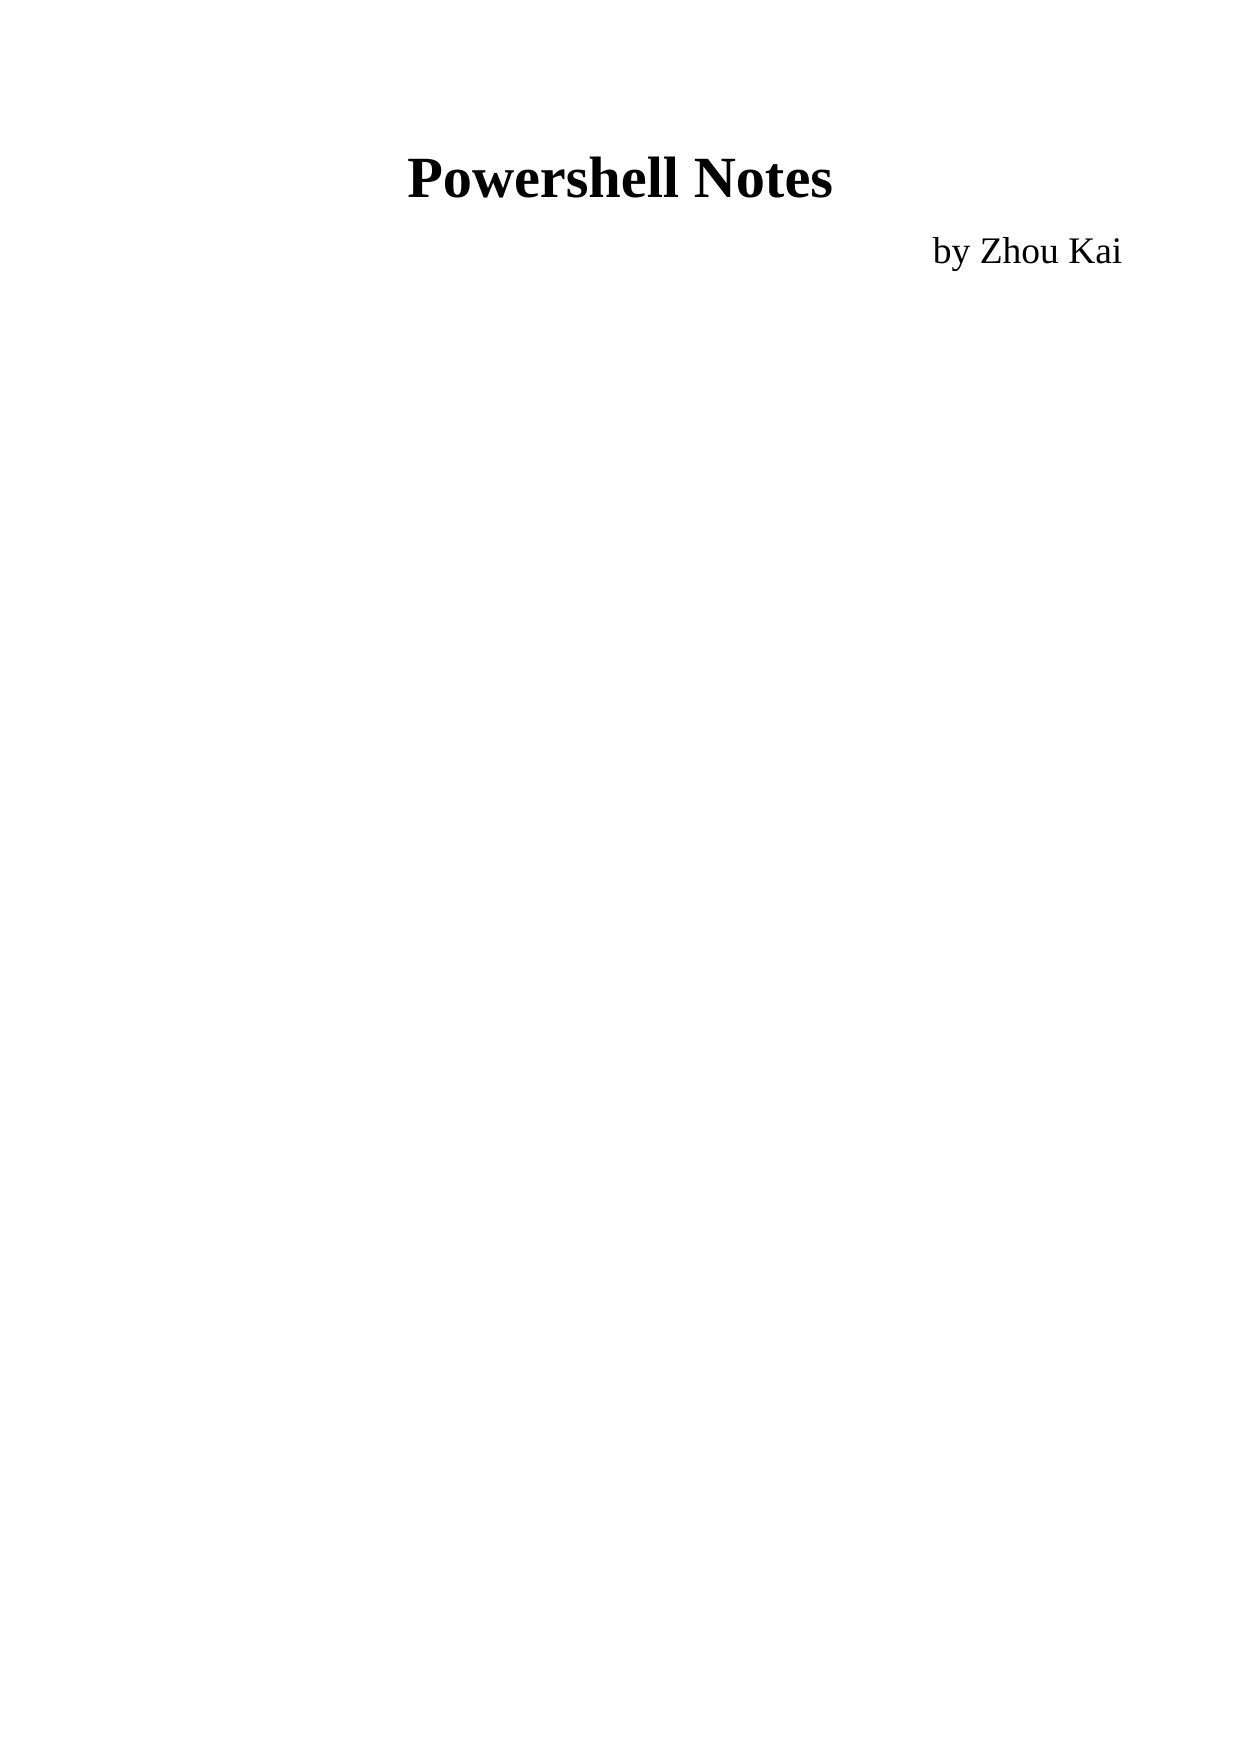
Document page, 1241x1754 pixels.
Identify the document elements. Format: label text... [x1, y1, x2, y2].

title Powershell Notes [118, 143, 1122, 210]
subtitle by Zhou Kai [118, 229, 1122, 272]
